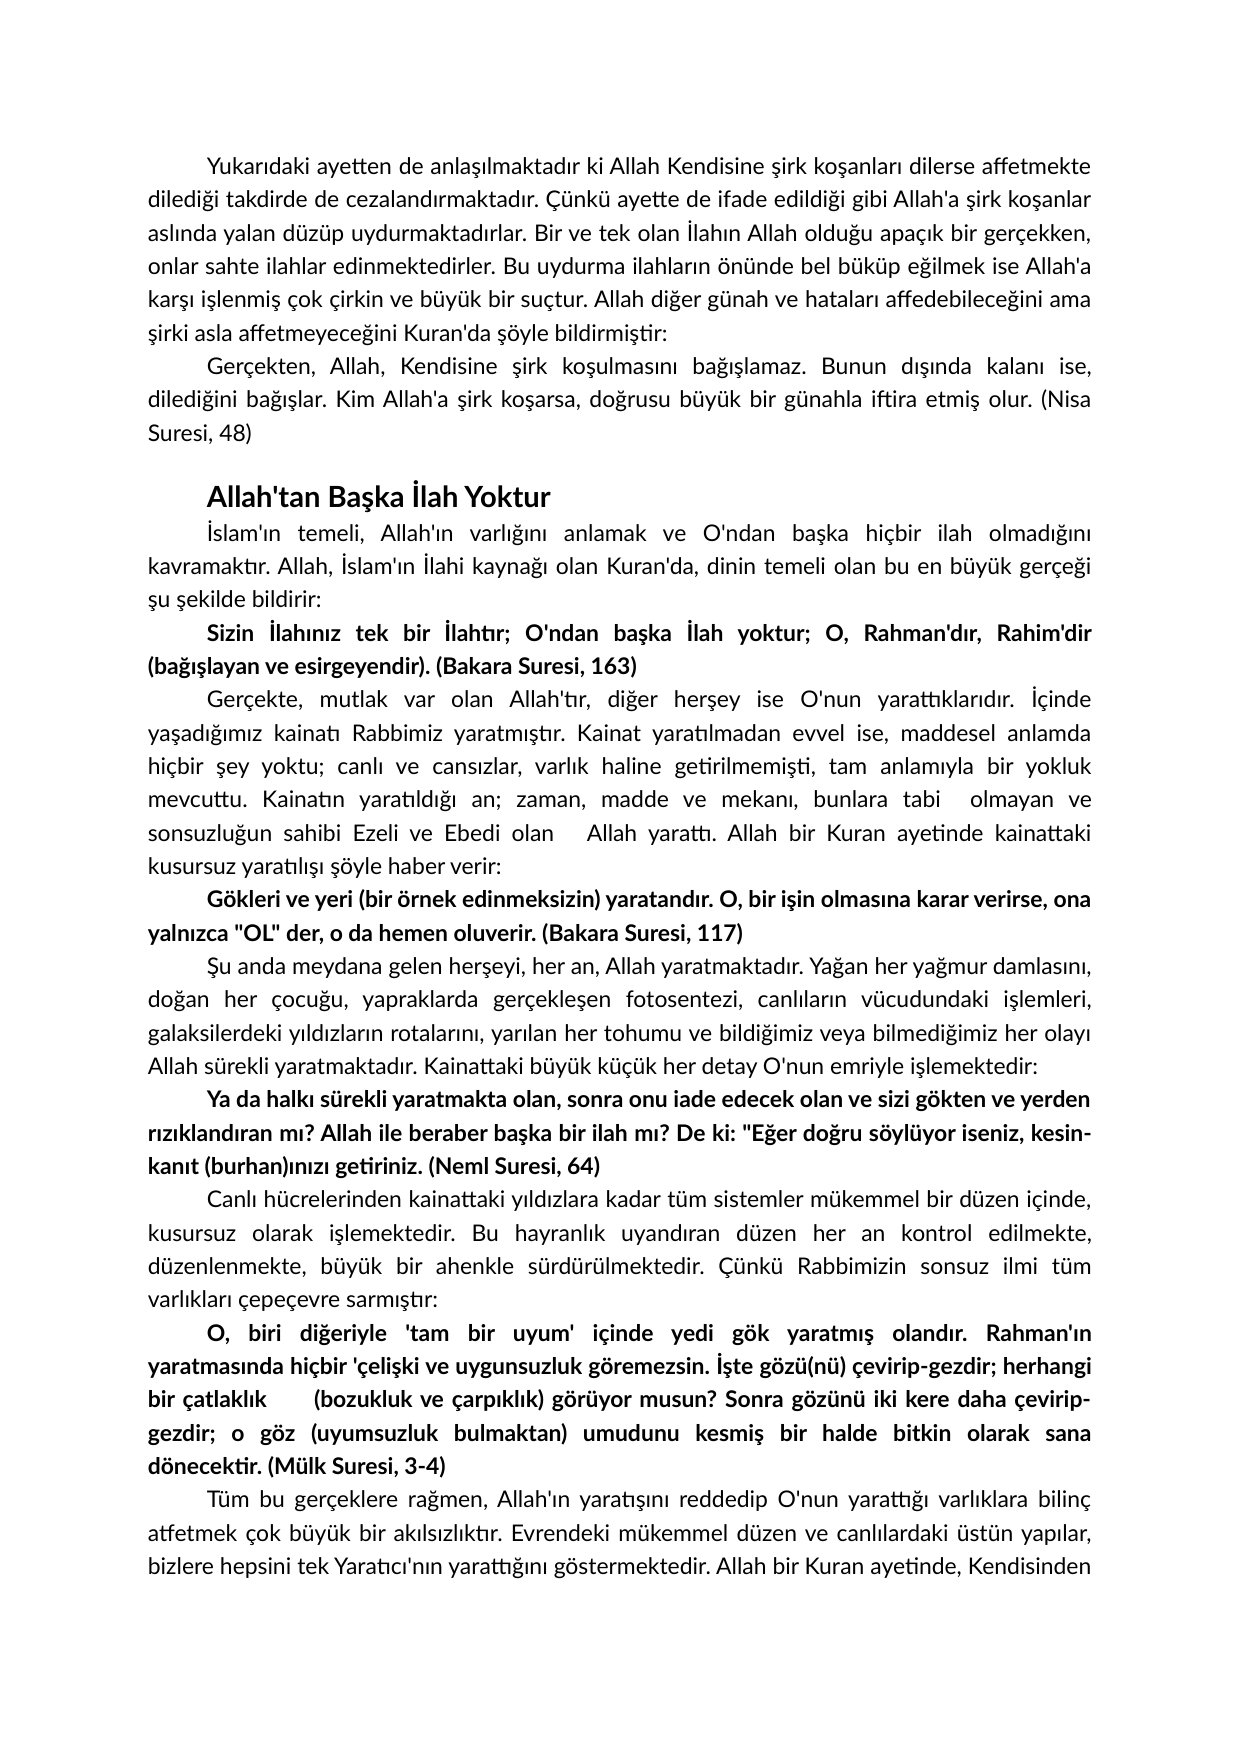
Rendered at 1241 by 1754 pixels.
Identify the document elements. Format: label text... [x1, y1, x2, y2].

text Gökleri ve yeri (bir örnek edinmeksizin) yaratandır. O, bir işin olmasına karar verirse, ona yalnızca "OL" der, o da hemen oluverir. (Bakara Suresi, 117) [148, 881, 1093, 948]
text Gerçekten, Allah, Kendisine şirk koşulmasını bağışlamaz. Bunun dışında kalanı ise, dilediğini bağışlar. Kim Allah'a şirk koşarsa, doğrusu büyük bir günahla iftira etmiş olur. (Nisa Suresi, 48) [148, 348, 1093, 448]
text Sizin İlahınız tek bir İlahtır; O'ndan başka İlah yoktur; O, Rahman'dır, Rahim'dir (bağışlayan ve esirgeyendir). (Bakara Suresi, 163) [148, 614, 1093, 681]
text Gerçekte, mutlak var olan Allah'tır, diğer herşey ise O'nun yarattıklarıdır. İçinde yaşadığımız kainatı Rabbimiz yaratmıştır. Kainat yaratılmadan evvel ise, maddesel anlamda hiçbir şey yoktu; canlı ve cansızlar, varlık haline getirilmemişti, tam anlamıyla bir yokluk mevcuttu. Kainatın yaratıldığı an; zaman, madde ve mekanı, bunlara tabi olmayan ve sonsuzluğun sahibi Ezeli ve Ebedi olan Allah yarattı. Allah bir Kuran ayetinde kainattaki kusursuz yaratılışı şöyle haber verir: [148, 681, 1093, 881]
text İslam'ın temeli, Allah'ın varlığını anlamak ve O'ndan başka hiçbir ilah olmadığını kavramaktır. Allah, İslam'ın İlahi kaynağı olan Kuran'da, dinin temeli olan bu en büyük gerçeği şu şekilde bildirir: [148, 514, 1093, 614]
text Yukarıdaki ayetten de anlaşılmaktadır ki Allah Kendisine şirk koşanları dilerse affetmekte dilediği takdirde de cezalandırmaktadır. Çünkü ayette de ifade edildiği gibi Allah'a şirk koşanlar aslında yalan düzüp uydurmaktadırlar. Bir ve tek olan İlahın Allah olduğu apaçık bir gerçekken, onlar sahte ilahlar edinmektedirler. Bu uydurma ilahların önünde bel büküp eğilmek ise Allah'a karşı işlenmiş çok çirkin ve büyük bir suçtur. Allah diğer günah ve hataları affedebileceğini ama şirki asla affetmeyeceğini Kuran'da şöyle bildirmiştir: [148, 148, 1093, 348]
text Ya da halkı sürekli yaratmakta olan, sonra onu iade edecek olan ve sizi gökten ve yerden rızıklandıran mı? Allah ile beraber başka bir ilah mı? De ki: "Eğer doğru söylüyor iseniz, kesin-kanıt (burhan)ınızı getiriniz. (Neml Suresi, 64) [148, 1081, 1093, 1181]
text Şu anda meydana gelen herşeyi, her an, Allah yaratmaktadır. Yağan her yağmur damlasını, doğan her çocuğu, yapraklarda gerçekleşen fotosentezi, canlıların vücudundaki işlemleri, galaksilerdeki yıldızların rotalarını, yarılan her tohumu ve bildiğimiz veya bilmediğimiz her olayı Allah sürekli yaratmaktadır. Kainattaki büyük küçük her detay O'nun emriyle işlemektedir: [148, 948, 1093, 1081]
text Tüm bu gerçeklere rağmen, Allah'ın yaratışını reddedip O'nun yarattığı varlıklara bilinç atfetmek çok büyük bir akılsızlıktır. Evrendeki mükemmel düzen ve canlılardaki üstün yapılar, bizlere hepsini tek Yaratıcı'nın yarattığını göstermektedir. Allah bir Kuran ayetinde, Kendisinden [148, 1481, 1093, 1581]
text O, biri diğeriyle 'tam bir uyum' içinde yedi gök yaratmış olandır. Rahman'ın yaratmasında hiçbir 'çelişki ve uygunsuzluk göremezsin. İşte gözü(nü) çevirip-gezdir; herhangi bir çatlaklık (bozukluk ve çarpıklık) görüyor musun? Sonra gözünü iki kere daha çevirip-gezdir; o göz (uyumsuzluk bulmaktan) umudunu kesmiş bir halde bitkin olarak sana dönecektir. (Mülk Suresi, 3-4) [148, 1314, 1093, 1481]
subtitle Allah'tan Başka İlah Yoktur [148, 481, 1093, 514]
text Canlı hücrelerinden kainattaki yıldızlara kadar tüm sistemler mükemmel bir düzen içinde, kusursuz olarak işlemektedir. Bu hayranlık uyandıran düzen her an kontrol edilmekte, düzenlenmekte, büyük bir ahenkle sürdürülmektedir. Çünkü Rabbimizin sonsuz ilmi tüm varlıkları çepeçevre sarmıştır: [148, 1181, 1093, 1314]
